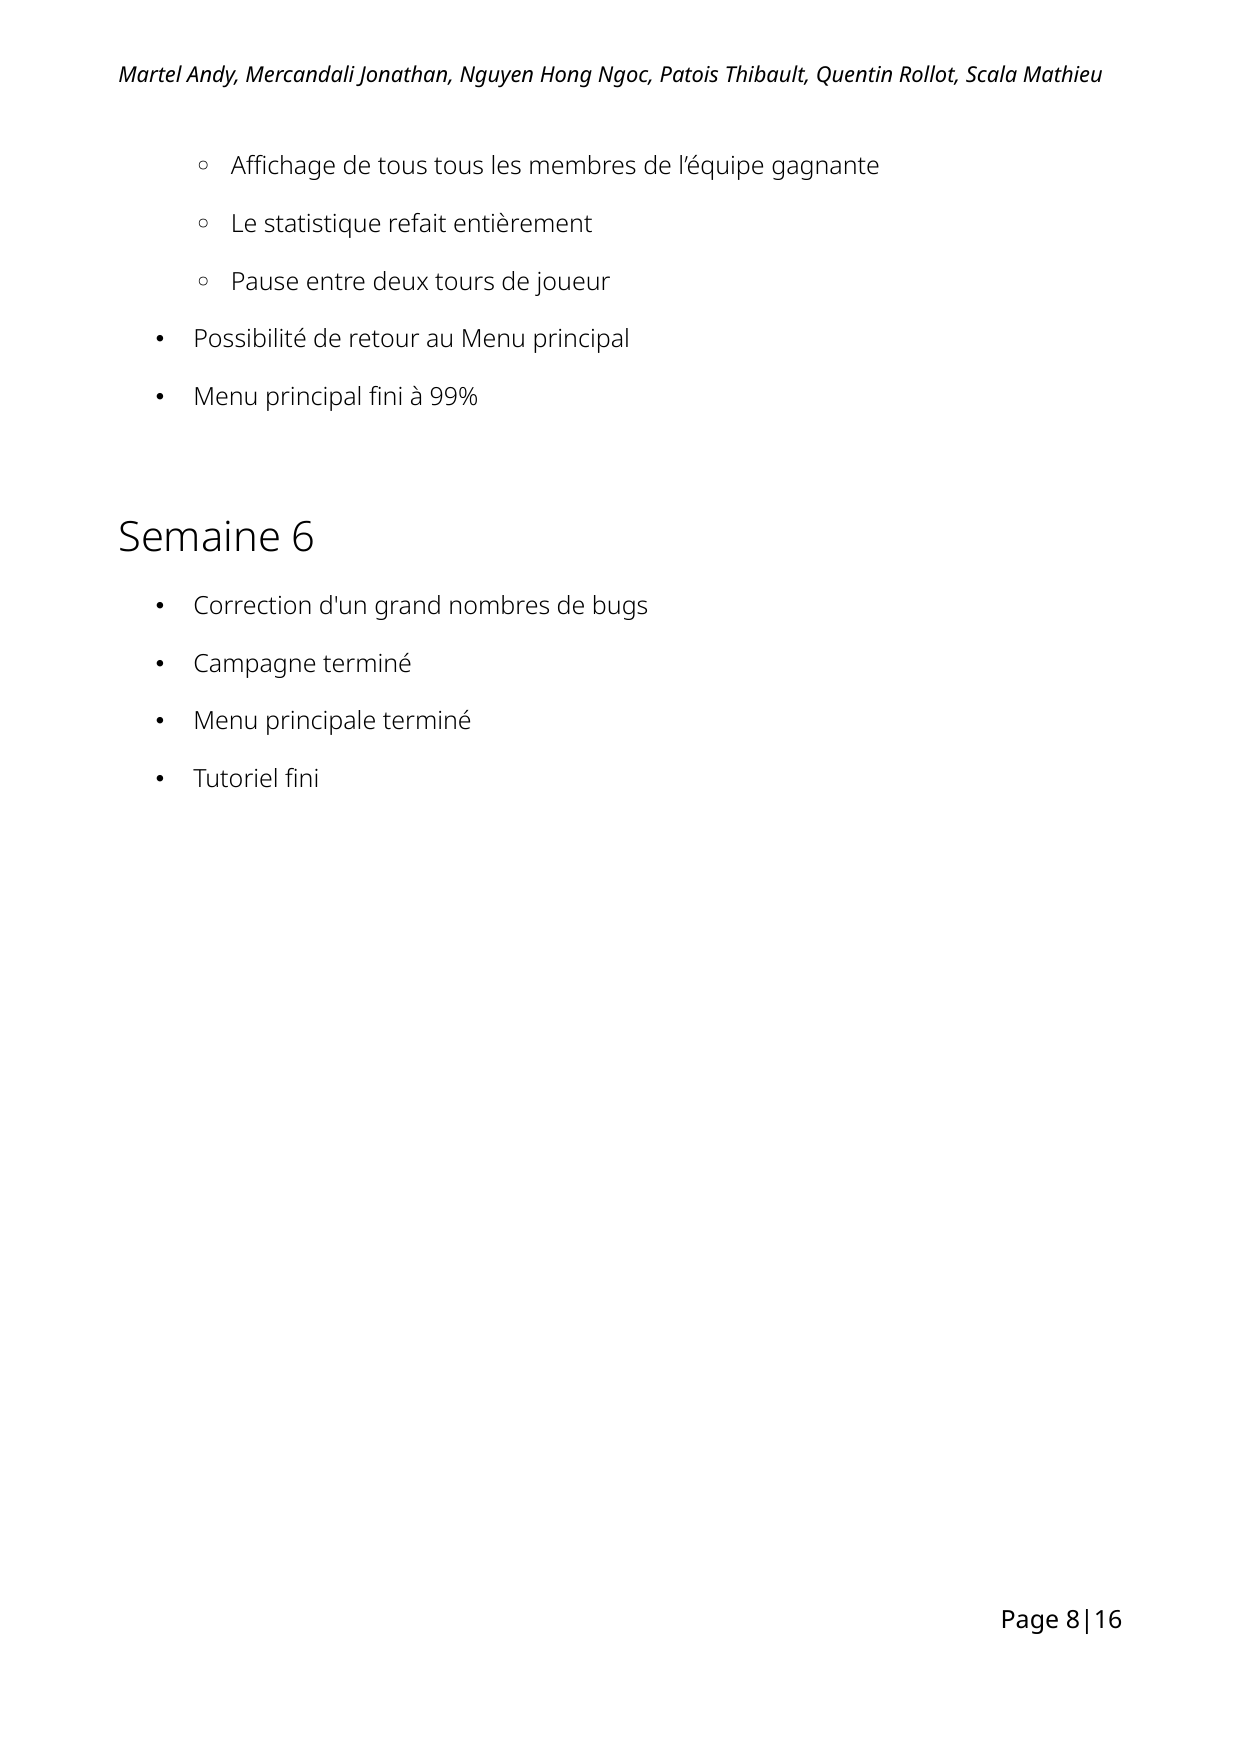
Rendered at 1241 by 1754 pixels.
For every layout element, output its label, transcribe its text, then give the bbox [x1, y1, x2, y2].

list Pause entre deux tours de joueur [193, 263, 1122, 297]
list Affichage de tous tous les membres de l’équipe gagnante [193, 148, 1122, 182]
list Correction d'un grand nombres de bugs [156, 588, 1122, 622]
list Campagne terminé [156, 645, 1122, 679]
list Le statistique refait entièrement [193, 206, 1122, 239]
list Menu principal fini à 99% [156, 378, 1122, 412]
subtitle Semaine 6 [118, 507, 1122, 563]
list Tutoriel fini [156, 761, 1122, 795]
list Menu principale terminé [156, 703, 1122, 737]
list Possibilité de retour au Menu principal [156, 321, 1122, 355]
